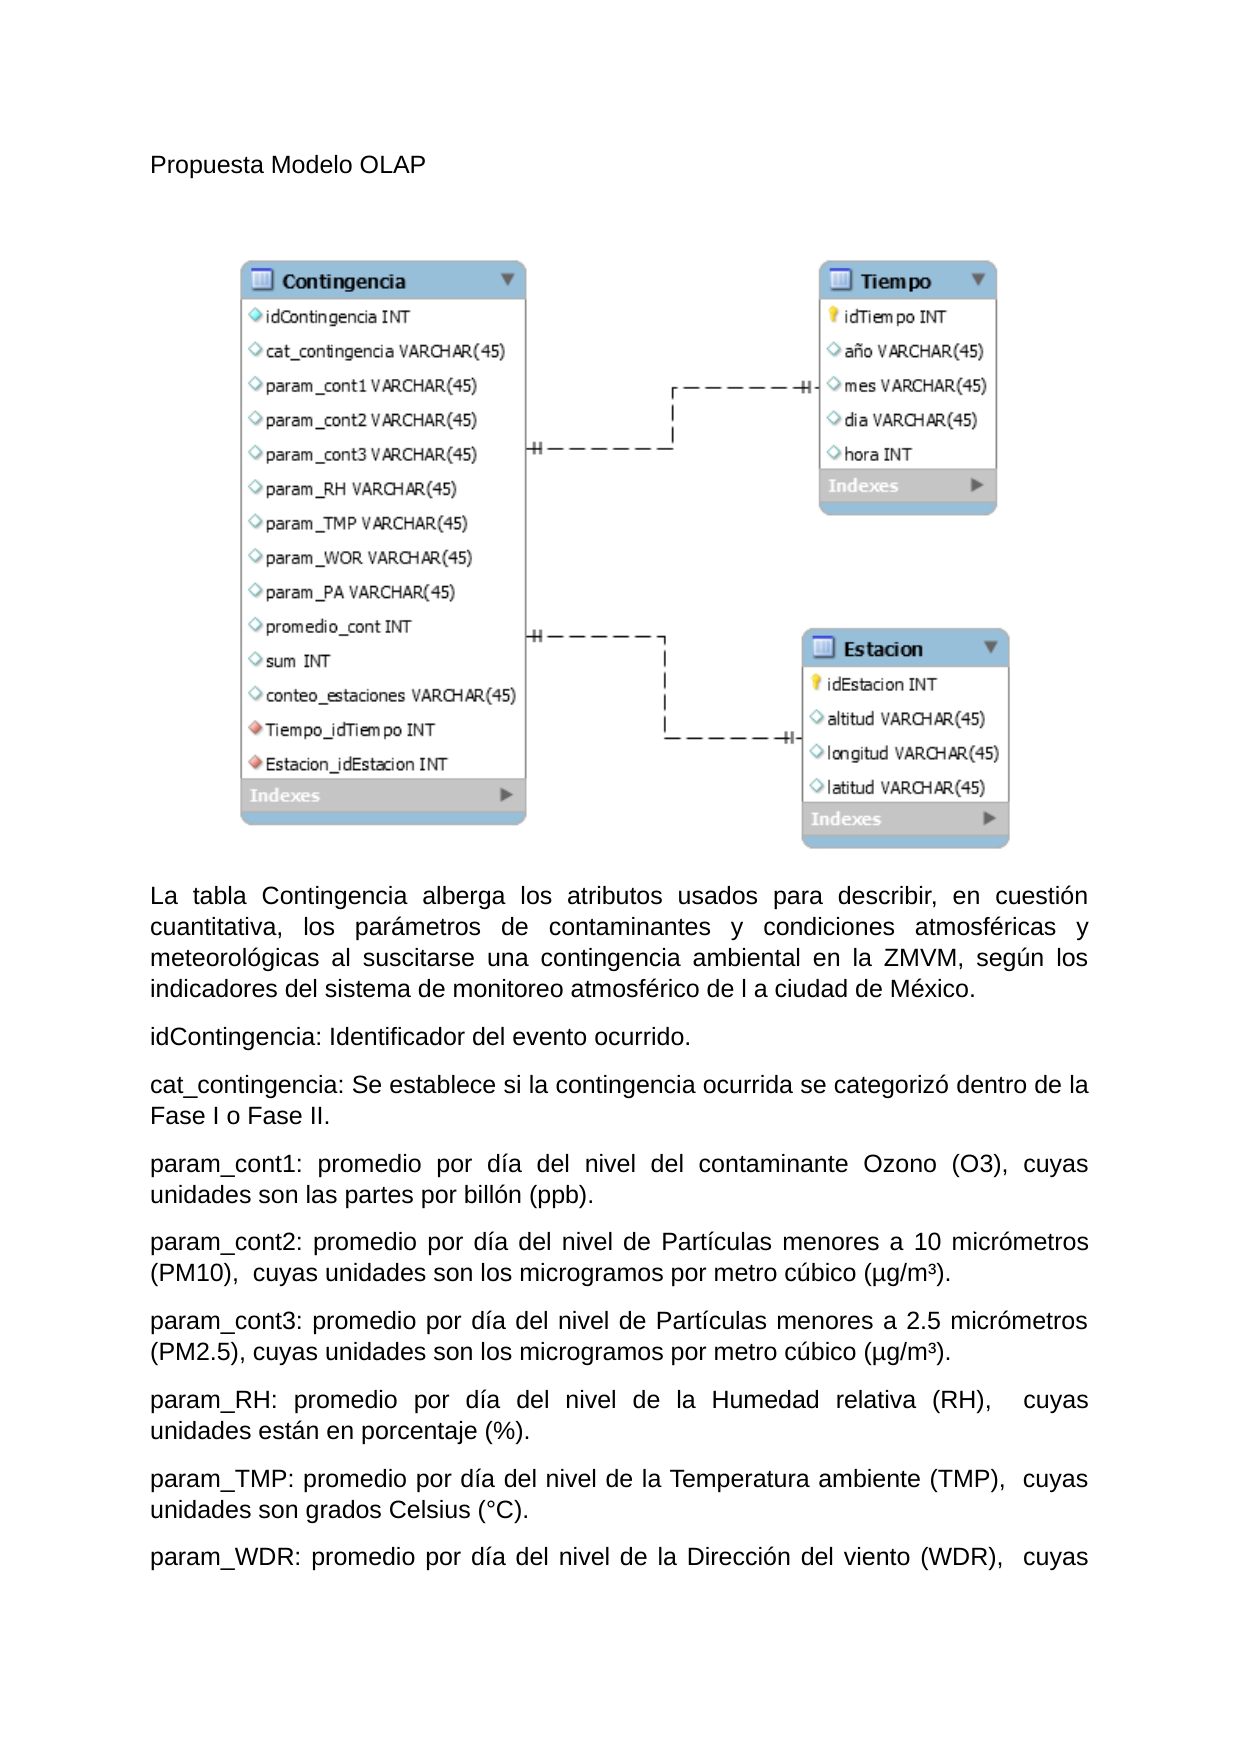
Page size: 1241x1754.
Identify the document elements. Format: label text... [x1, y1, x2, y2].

text param_cont1: promedio por día del nivel del contaminante Ozono (O3), cuyas unidades son las partes por billón (ppb). [150, 1149, 1090, 1208]
text param_RH: promedio por día del nivel de la Humedad relativa (RH), cuyas unidades están en porcentaje (%). [150, 1385, 1090, 1445]
text param_TMP: promedio por día del nivel de la Temperatura ambiente (TMP), cuyas unidades son grados Celsius (°C). [150, 1464, 1090, 1523]
picture [225, 245, 1024, 863]
text param_cont2: promedio por día del nivel de Partículas menores a 10 micrómetros (PM10), cuyas unidades son los microgramos por metro cúbico (µg/m³). [150, 1227, 1090, 1287]
text idContingencia: Identificador del evento ocurrido. [150, 1022, 1090, 1051]
text Propuesta Modelo OLAP [150, 150, 1090, 179]
text param_cont3: promedio por día del nivel de Partículas menores a 2.5 micrómetros (PM2.5), cuyas unidades son los microgramos por metro cúbico (µg/m³). [150, 1306, 1090, 1366]
text param_WDR: promedio por día del nivel de la Dirección del viento (WDR), cuyas [150, 1542, 1090, 1571]
text cat_contingencia: Se establece si la contingencia ocurrida se categorizó dentro de la Fase I o Fase II. [150, 1070, 1090, 1130]
text La tabla Contingencia alberga los atributos usados para describir, en cuestión cuantitativa, los parámetros de contaminantes y condiciones atmosféricas y meteorológicas al suscitarse una contingencia ambiental en la ZMVM, según los indicadores del sistema de monitoreo atmosférico de l a ciudad de México. [150, 881, 1090, 1003]
